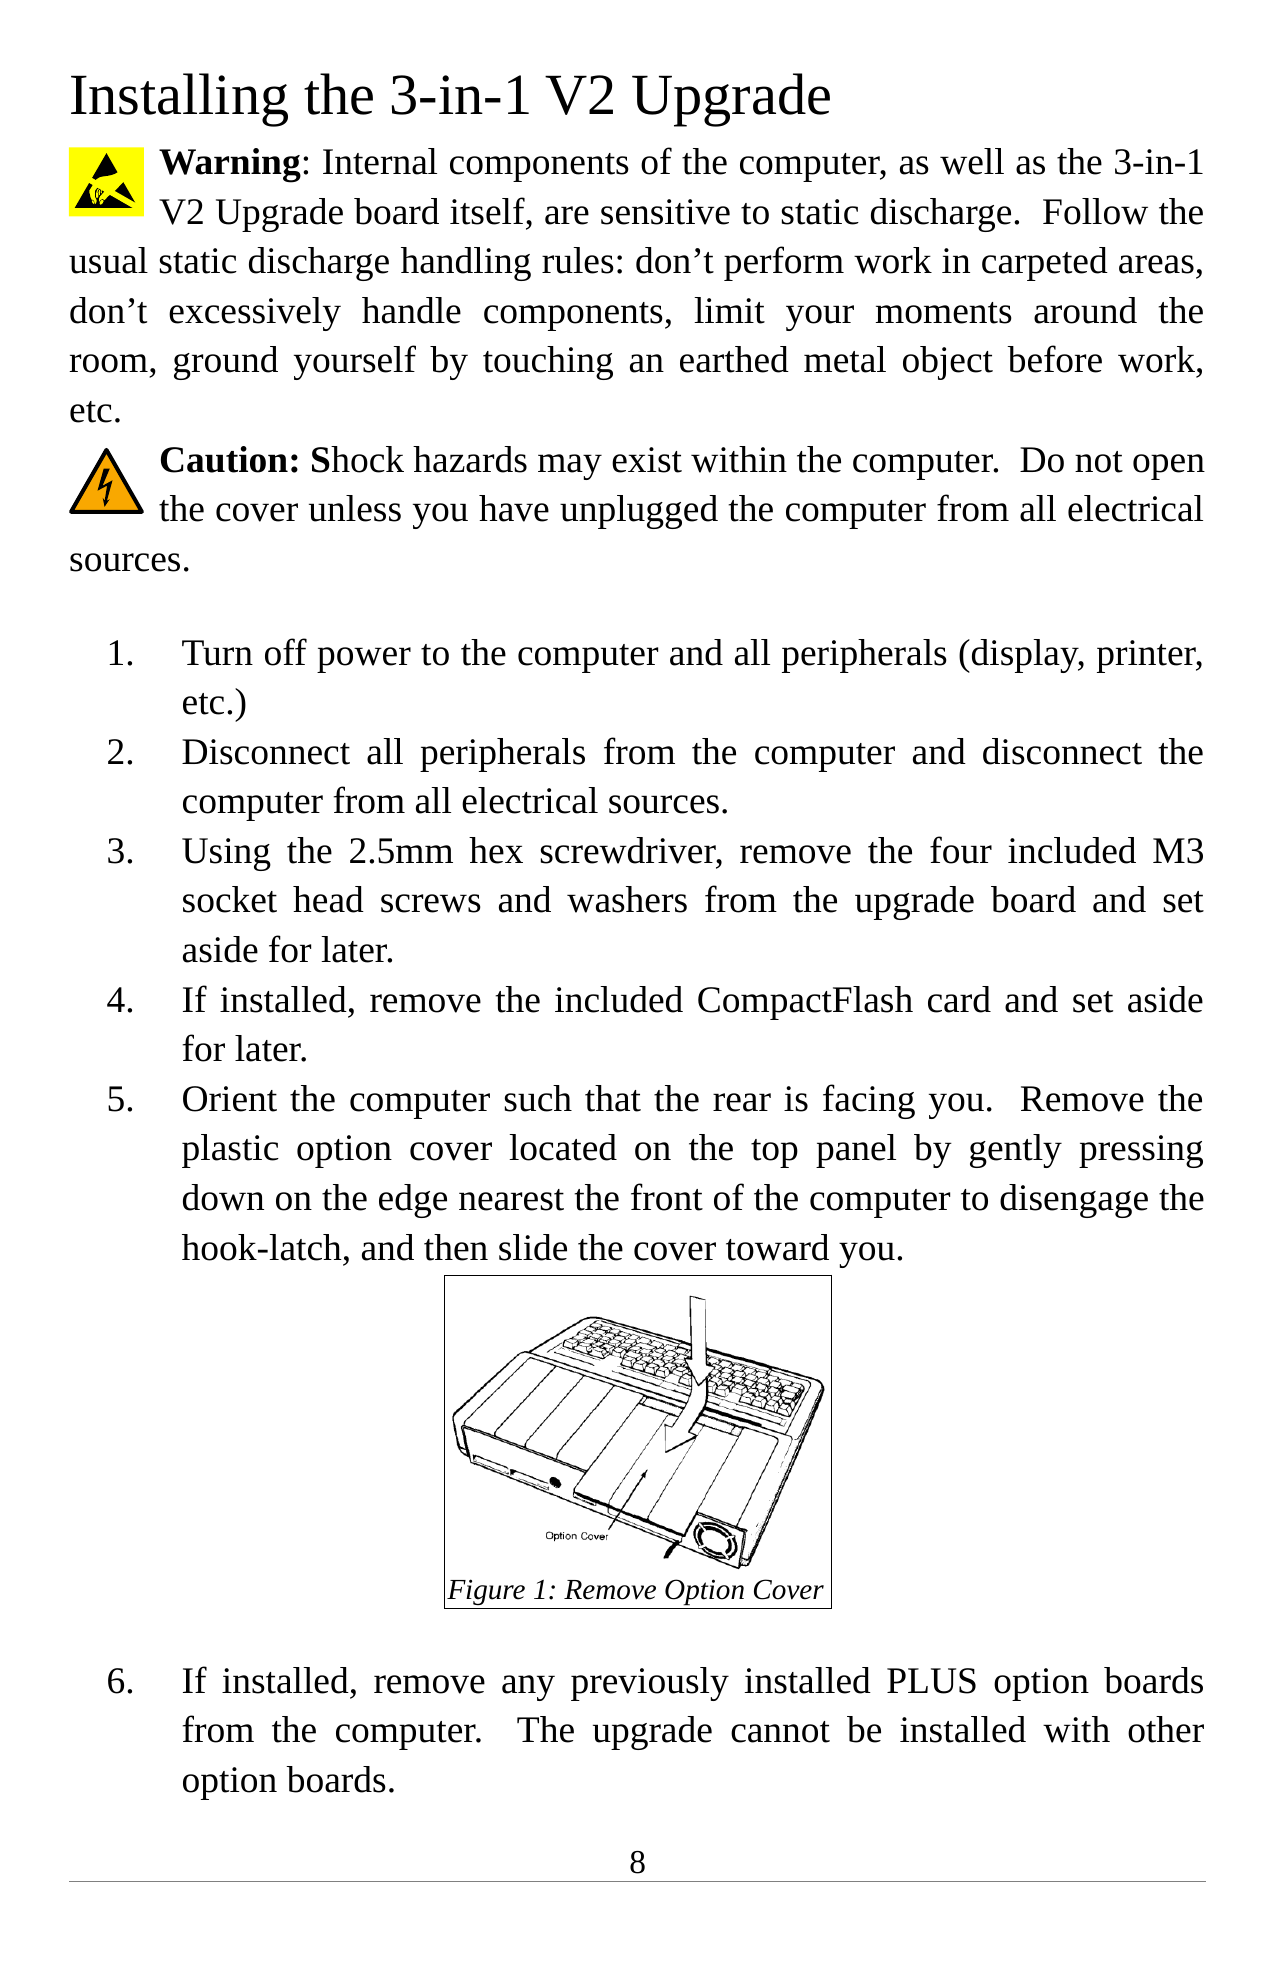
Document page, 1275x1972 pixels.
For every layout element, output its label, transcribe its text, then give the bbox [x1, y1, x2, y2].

list Orient the computer such that the rear is facing you. Remove the plastic option cover located on the top panel by gently pressing down on the edge nearest the front of the computer to disengage the hook-latch, and then slide the cover toward you. [106, 1076, 1206, 1268]
list If installed, remove the included CompactFlash card and set aside for later. [106, 977, 1206, 1070]
subtitle Installing the 3-in-1 V2 Upgrade [69, 60, 1206, 127]
list If installed, remove any previously installed PLUS option boards from the computer. The upgrade cannot be installed with other option boards. [106, 1658, 1206, 1801]
list Using the 2.5mm hex screwdriver, remove the four included M3 socket head screws and washers from the upgrade board and set aside for later. [106, 828, 1206, 971]
text Figure 1: Remove Option Cover [447, 1572, 828, 1605]
list Turn off power to the computer and all peripherals (display, printer, etc.) [106, 630, 1206, 723]
list Disconnect all peripherals from the computer and disconnect the computer from all electrical sources. [106, 729, 1206, 822]
text Warning: Internal components of the computer, as well as the 3-in-1 V2 Upgrade board itself, are sensitive to static discharge. Follow the usual static discharge handling rules: don’t perform work in carpeted areas, don’t excessively handle components, limit your moments around the room, ground yourself by touching an earthed metal object before work, etc. [69, 139, 1206, 431]
text Caution: Shock hazards may exist within the computer. Do not open the cover unless you have unplugged the computer from all electrical sources. [69, 437, 1206, 579]
picture [447, 1290, 828, 1572]
